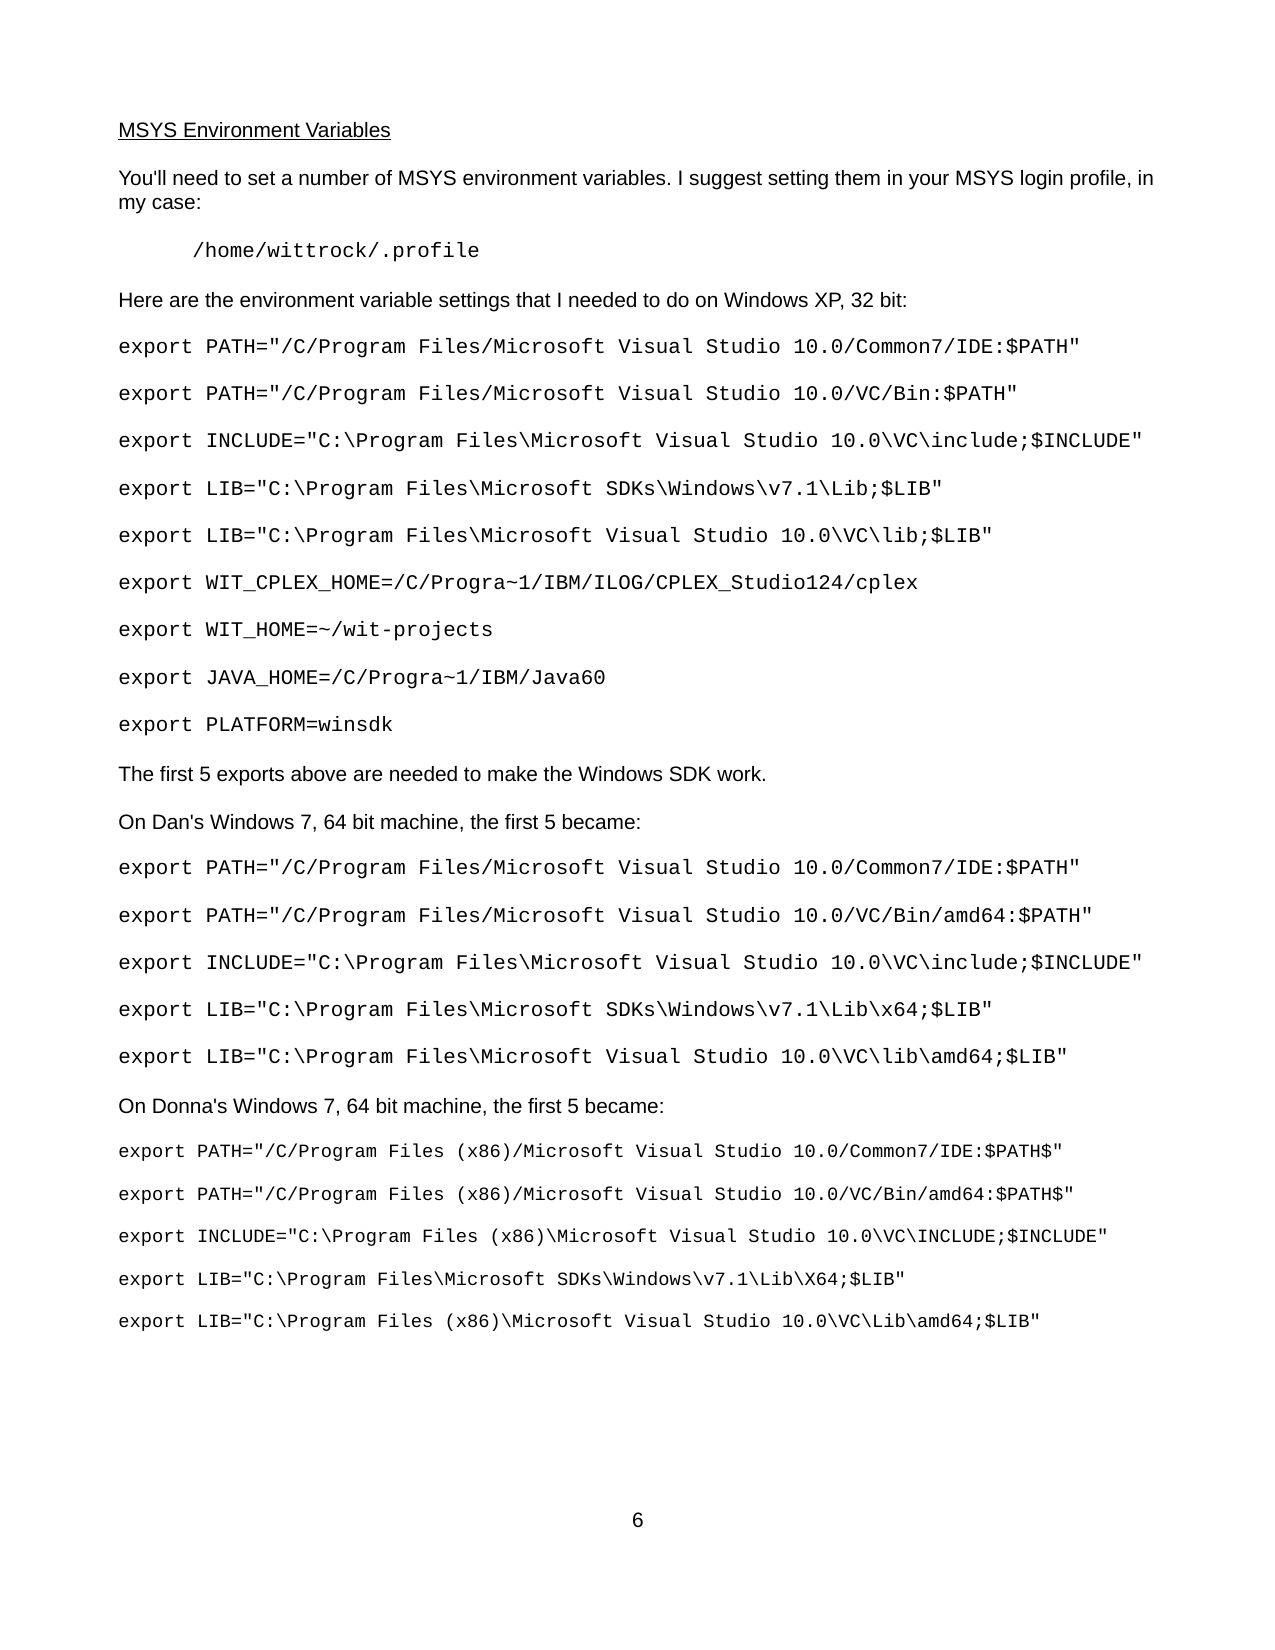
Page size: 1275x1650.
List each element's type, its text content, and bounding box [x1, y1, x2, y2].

text export JAVA_HOME=/C/Progra~1/IBM/Java60 [118, 667, 1157, 690]
text Here are the environment variable settings that I needed to do on Windows XP, 32 bit: [118, 288, 1157, 312]
text export PATH="/C/Program Files/Microsoft Visual Studio 10.0/Common7/IDE:$PATH" [118, 857, 1157, 881]
text export PLATFORM=winsdk [118, 714, 1157, 738]
text export LIB="C:\Program Files\Microsoft SDKs\Windows\v7.1\Lib;$LIB" [118, 477, 1157, 501]
text export WIT_HOME=~/wit-projects [118, 619, 1157, 643]
text export LIB="C:\Program Files\Microsoft Visual Studio 10.0\VC\lib;$LIB" [118, 525, 1157, 548]
text export WIT_CPLEX_HOME=/C/Progra~1/IBM/ILOG/CPLEX_Studio124/cplex [118, 572, 1157, 596]
text MSYS Environment Variables [118, 118, 1157, 142]
text export INCLUDE="C:\Program Files\Microsoft Visual Studio 10.0\VC\include;$INCLUDE" [118, 952, 1157, 976]
text On Dan's Windows 7, 64 bit machine, the first 5 became: [118, 809, 1157, 833]
text export PATH="/C/Program Files (x86)/Microsoft Visual Studio 10.0/VC/Bin/amd64:$PATH$" [118, 1184, 1157, 1206]
text /home/wittrock/.profile [118, 238, 1157, 264]
text export PATH="/C/Program Files (x86)/Microsoft Visual Studio 10.0/Common7/IDE:$PATH$" [118, 1142, 1157, 1163]
text export LIB="C:\Program Files\Microsoft Visual Studio 10.0\VC\lib\amd64;$LIB" [118, 1047, 1157, 1070]
text export PATH="/C/Program Files/Microsoft Visual Studio 10.0/VC/Bin/amd64:$PATH" [118, 905, 1157, 928]
text export INCLUDE="C:\Program Files\Microsoft Visual Studio 10.0\VC\include;$INCLUDE" [118, 430, 1157, 454]
text You'll need to set a number of MSYS environment variables. I suggest setting them in your MSYS login profile, in my case: [118, 166, 1157, 214]
text export LIB="C:\Program Files (x86)\Microsoft Visual Studio 10.0\VC\Lib\amd64;$LIB" [118, 1312, 1157, 1333]
text export LIB="C:\Program Files\Microsoft SDKs\Windows\v7.1\Lib\x64;$LIB" [118, 999, 1157, 1023]
text export INCLUDE="C:\Program Files (x86)\Microsoft Visual Studio 10.0\VC\INCLUDE;$INCLUDE" [118, 1227, 1157, 1248]
text export PATH="/C/Program Files/Microsoft Visual Studio 10.0/Common7/IDE:$PATH" [118, 336, 1157, 359]
text export PATH="/C/Program Files/Microsoft Visual Studio 10.0/VC/Bin:$PATH" [118, 383, 1157, 407]
text export LIB="C:\Program Files\Microsoft SDKs\Windows\v7.1\Lib\X64;$LIB" [118, 1269, 1157, 1291]
text The first 5 exports above are needed to make the Windows SDK work. [118, 738, 1157, 786]
text On Donna's Windows 7, 64 bit machine, the first 5 became: [118, 1094, 1157, 1118]
